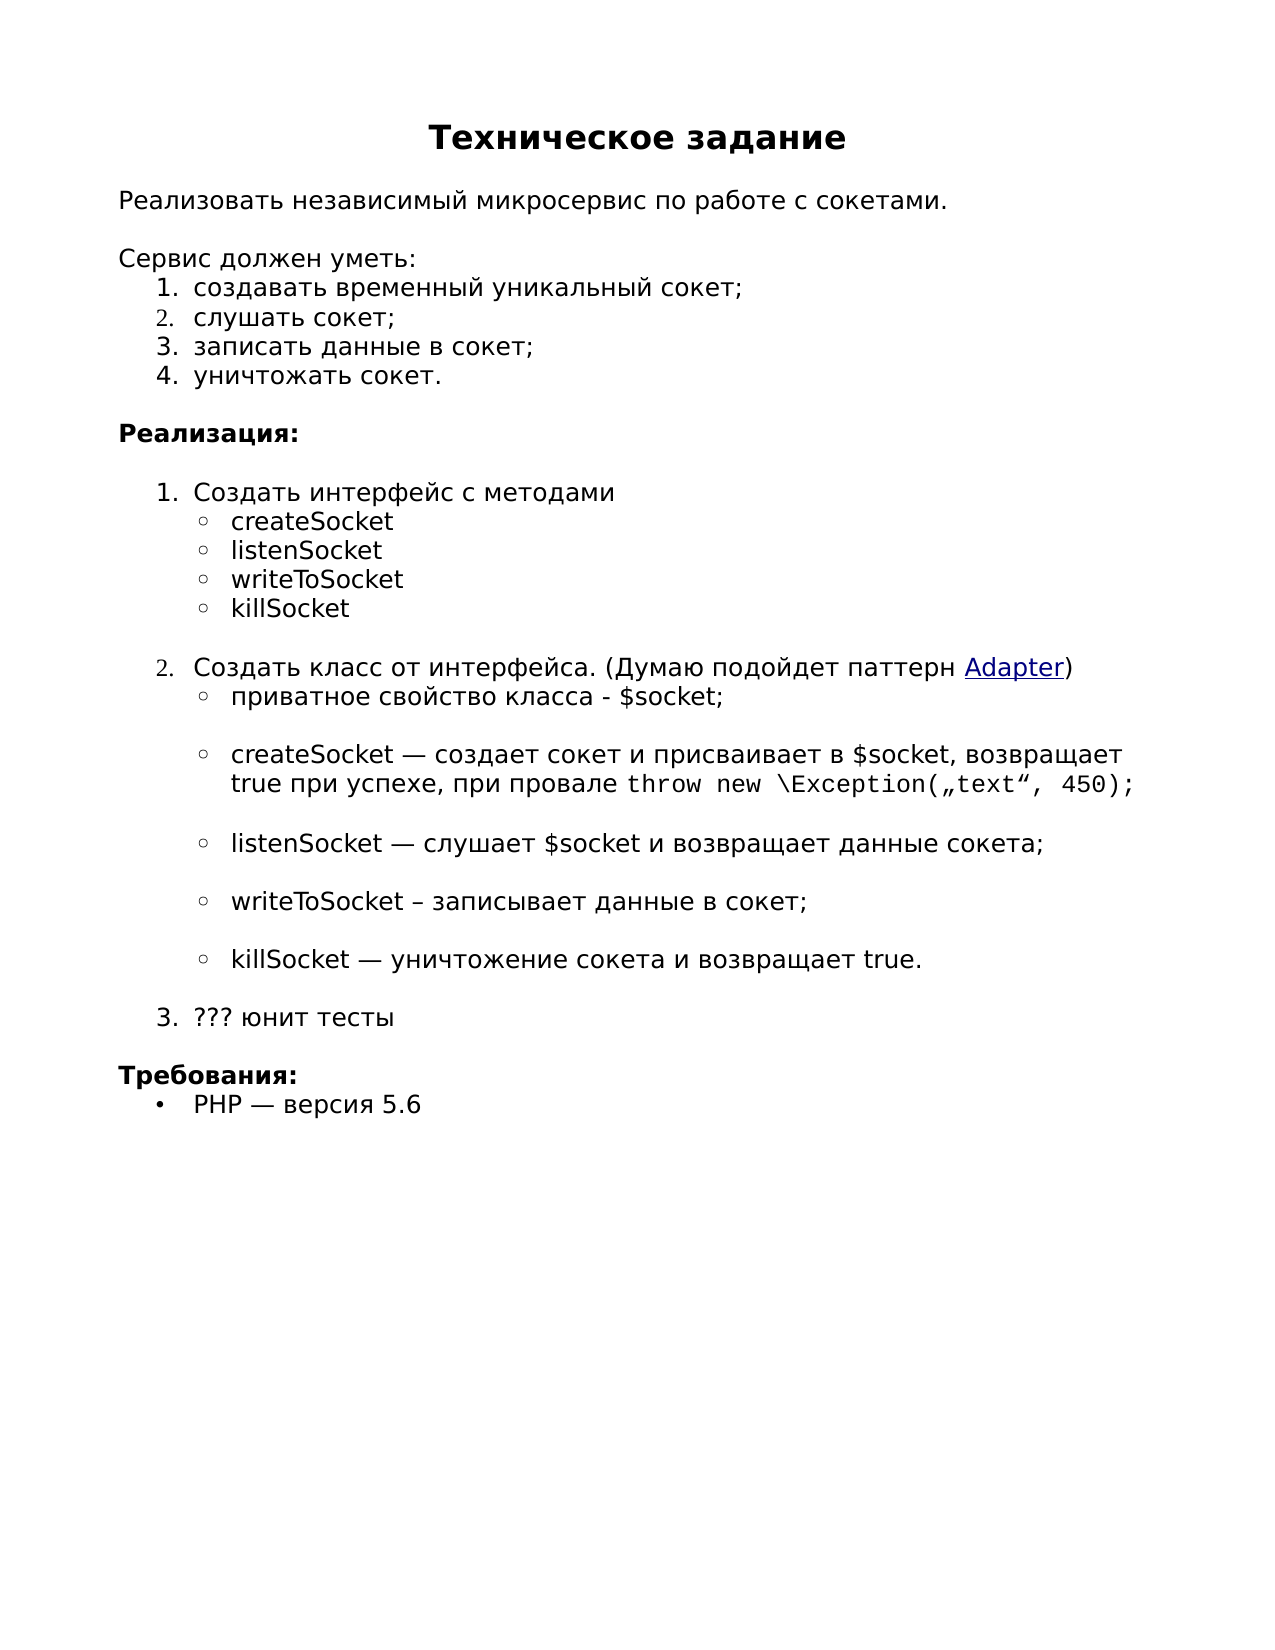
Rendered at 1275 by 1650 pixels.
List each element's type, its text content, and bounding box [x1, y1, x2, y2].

list записать данные в сокет; [156, 332, 1157, 361]
list уничтожать сокет. [156, 361, 1157, 390]
list listenSocket [193, 536, 1157, 565]
list ??? юнит тесты [156, 1003, 1157, 1032]
list writeToSocket – записывает данные в сокет; [193, 887, 1157, 945]
text Сервис должен уметь: [118, 244, 1157, 274]
list createSocket [193, 507, 1157, 536]
list создавать временный уникальный сокет; [156, 274, 1157, 303]
list killSocket — уничтожение сокета и возвращает true. [193, 945, 1157, 1003]
list Создать класс от интерфейса. (Думаю подойдет паттерн Adapter) [156, 653, 1157, 682]
list createSocket — создает сокет и присваивает в $socket, возвращает true при успехе, при провале throw new \Exception(„text“, 450); [193, 741, 1157, 829]
text Реализовать независимый микросервис по работе с сокетами. [118, 186, 1157, 215]
text Требования: [118, 1061, 1157, 1090]
list PHP — версия 5.6 [156, 1090, 1157, 1119]
list killSocket [193, 594, 1157, 653]
text Реализация: [118, 419, 1157, 449]
list приватное свойство класса - $socket; [193, 682, 1157, 741]
list listenSocket — слушает $socket и возвращает данные сокета; [193, 829, 1157, 858]
list Создать интерфейс с методами [156, 478, 1157, 507]
list слушать сокет; [156, 303, 1157, 332]
list writeToSocket [193, 565, 1157, 594]
text Техническое задание [118, 118, 1157, 157]
